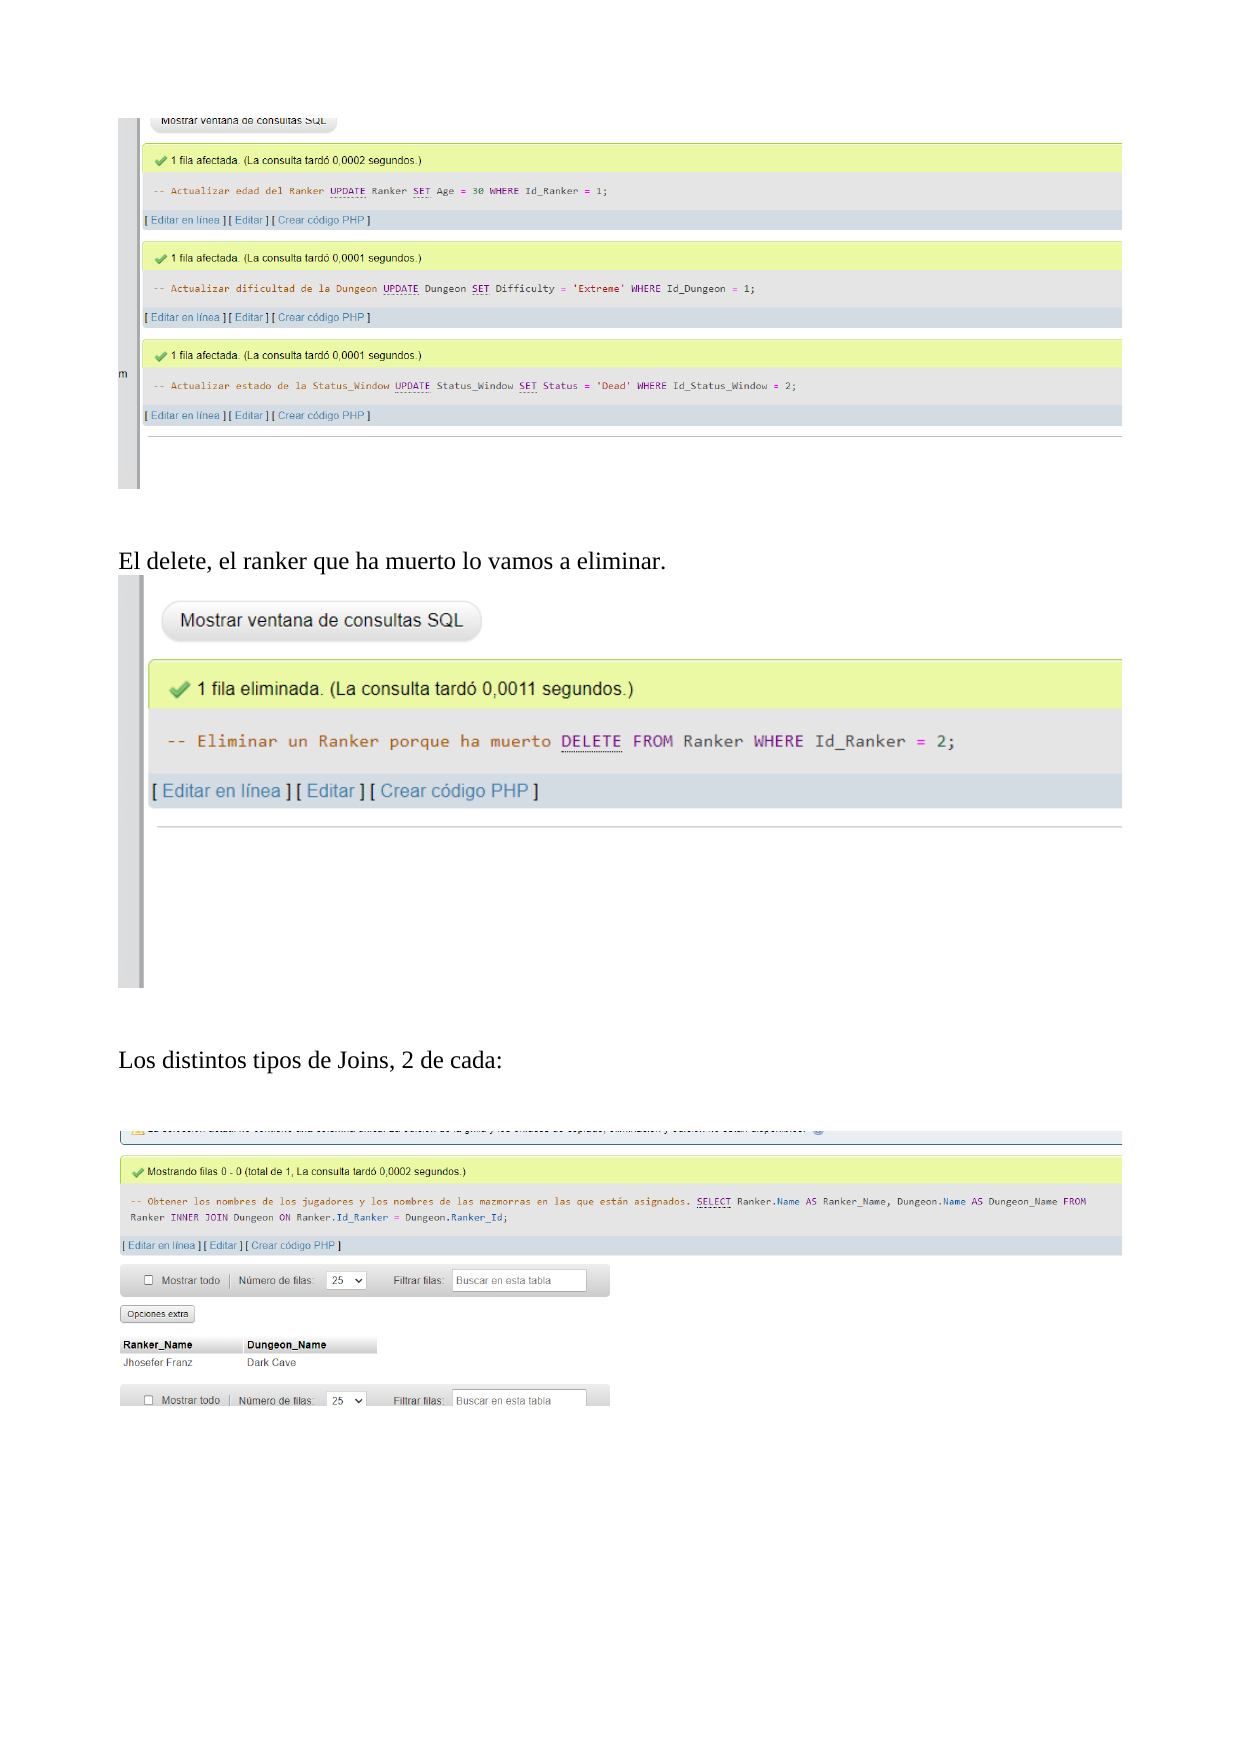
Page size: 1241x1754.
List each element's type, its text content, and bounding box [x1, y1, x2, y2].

picture [118, 1131, 1123, 1406]
picture [118, 575, 1123, 988]
text Los distintos tipos de Joins, 2 de cada: [118, 1045, 1122, 1074]
picture [118, 118, 1123, 489]
text El delete, el ranker que ha muerto lo vamos a eliminar. [118, 546, 1122, 575]
